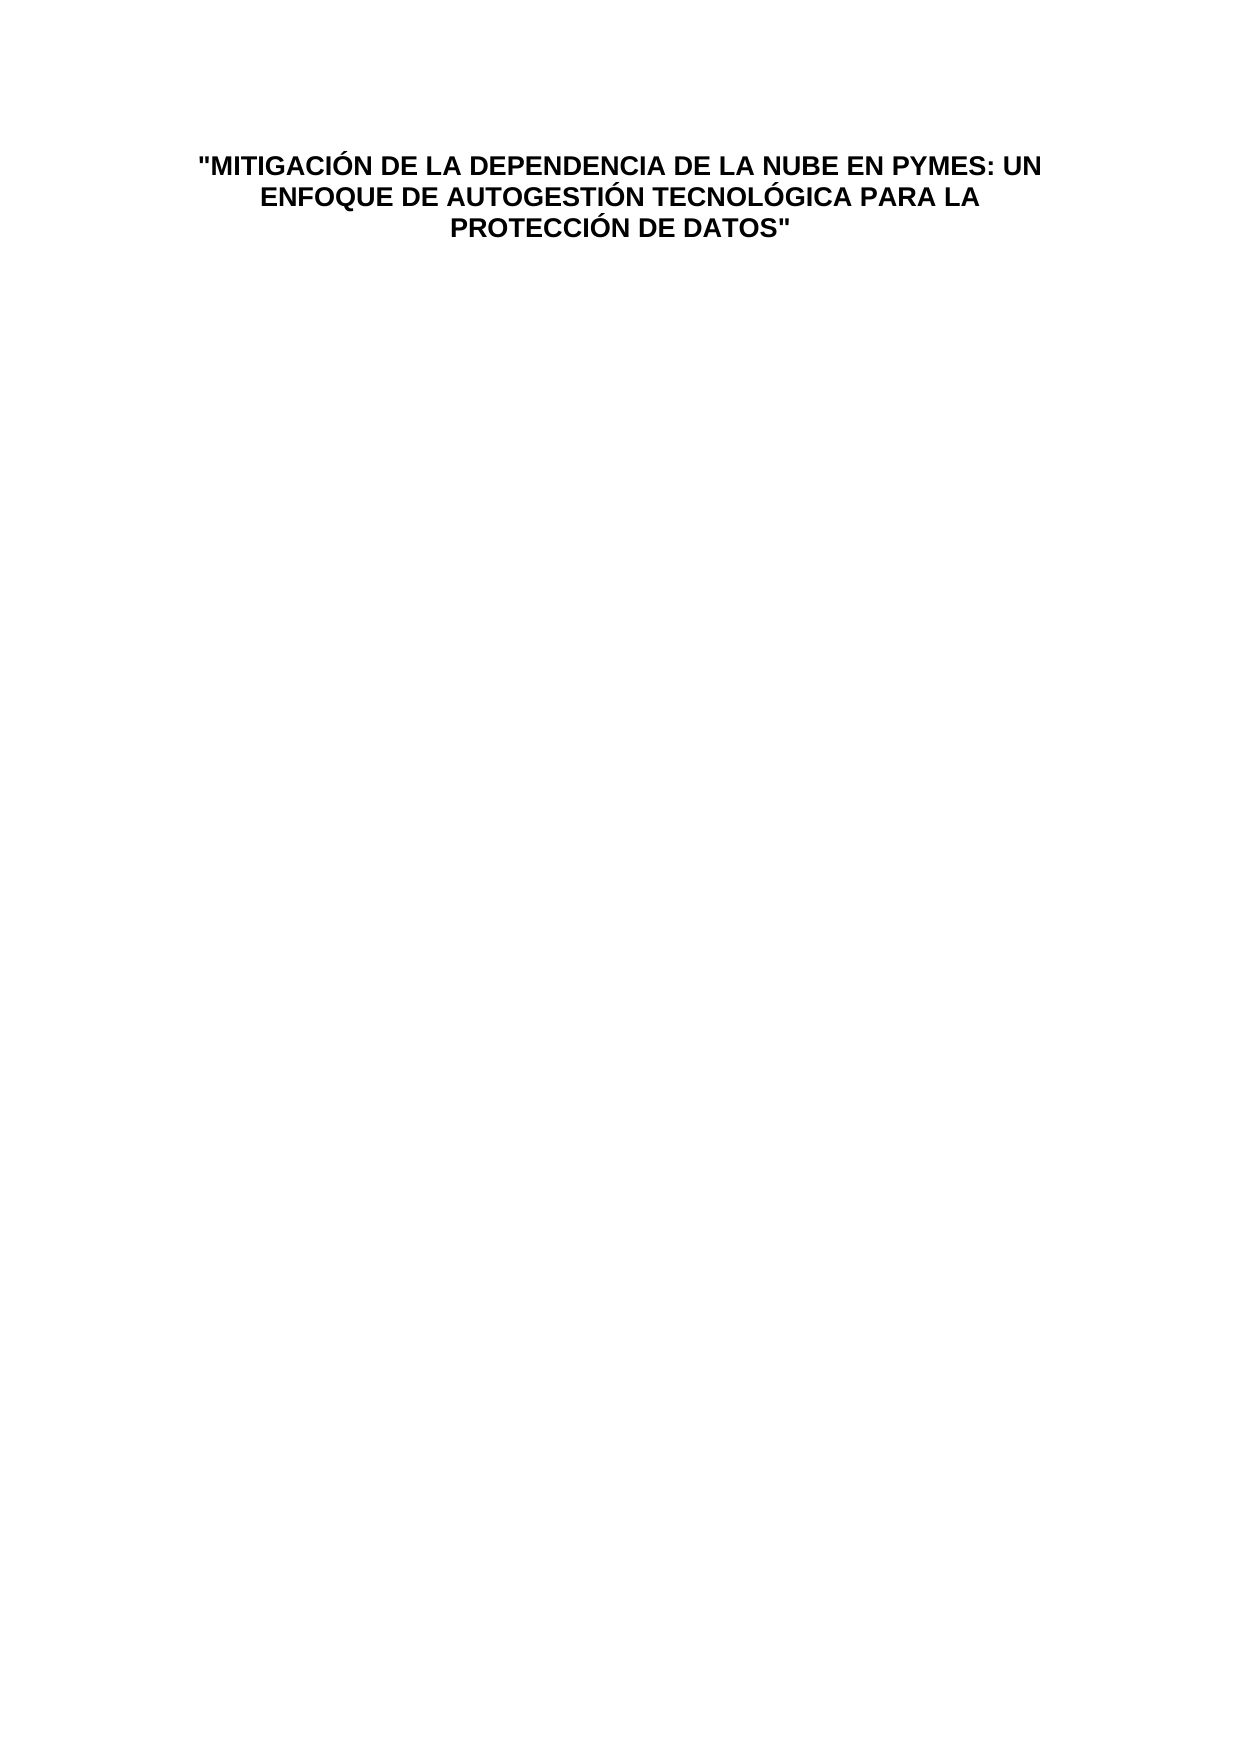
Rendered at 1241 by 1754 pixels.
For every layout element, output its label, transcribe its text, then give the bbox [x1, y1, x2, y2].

text "MITIGACIÓN DE LA DEPENDENCIA DE LA NUBE EN PYMES: UN ENFOQUE DE AUTOGESTIÓN TECNOLÓGICA PARA LA PROTECCIÓN DE DATOS" [150, 150, 1090, 244]
